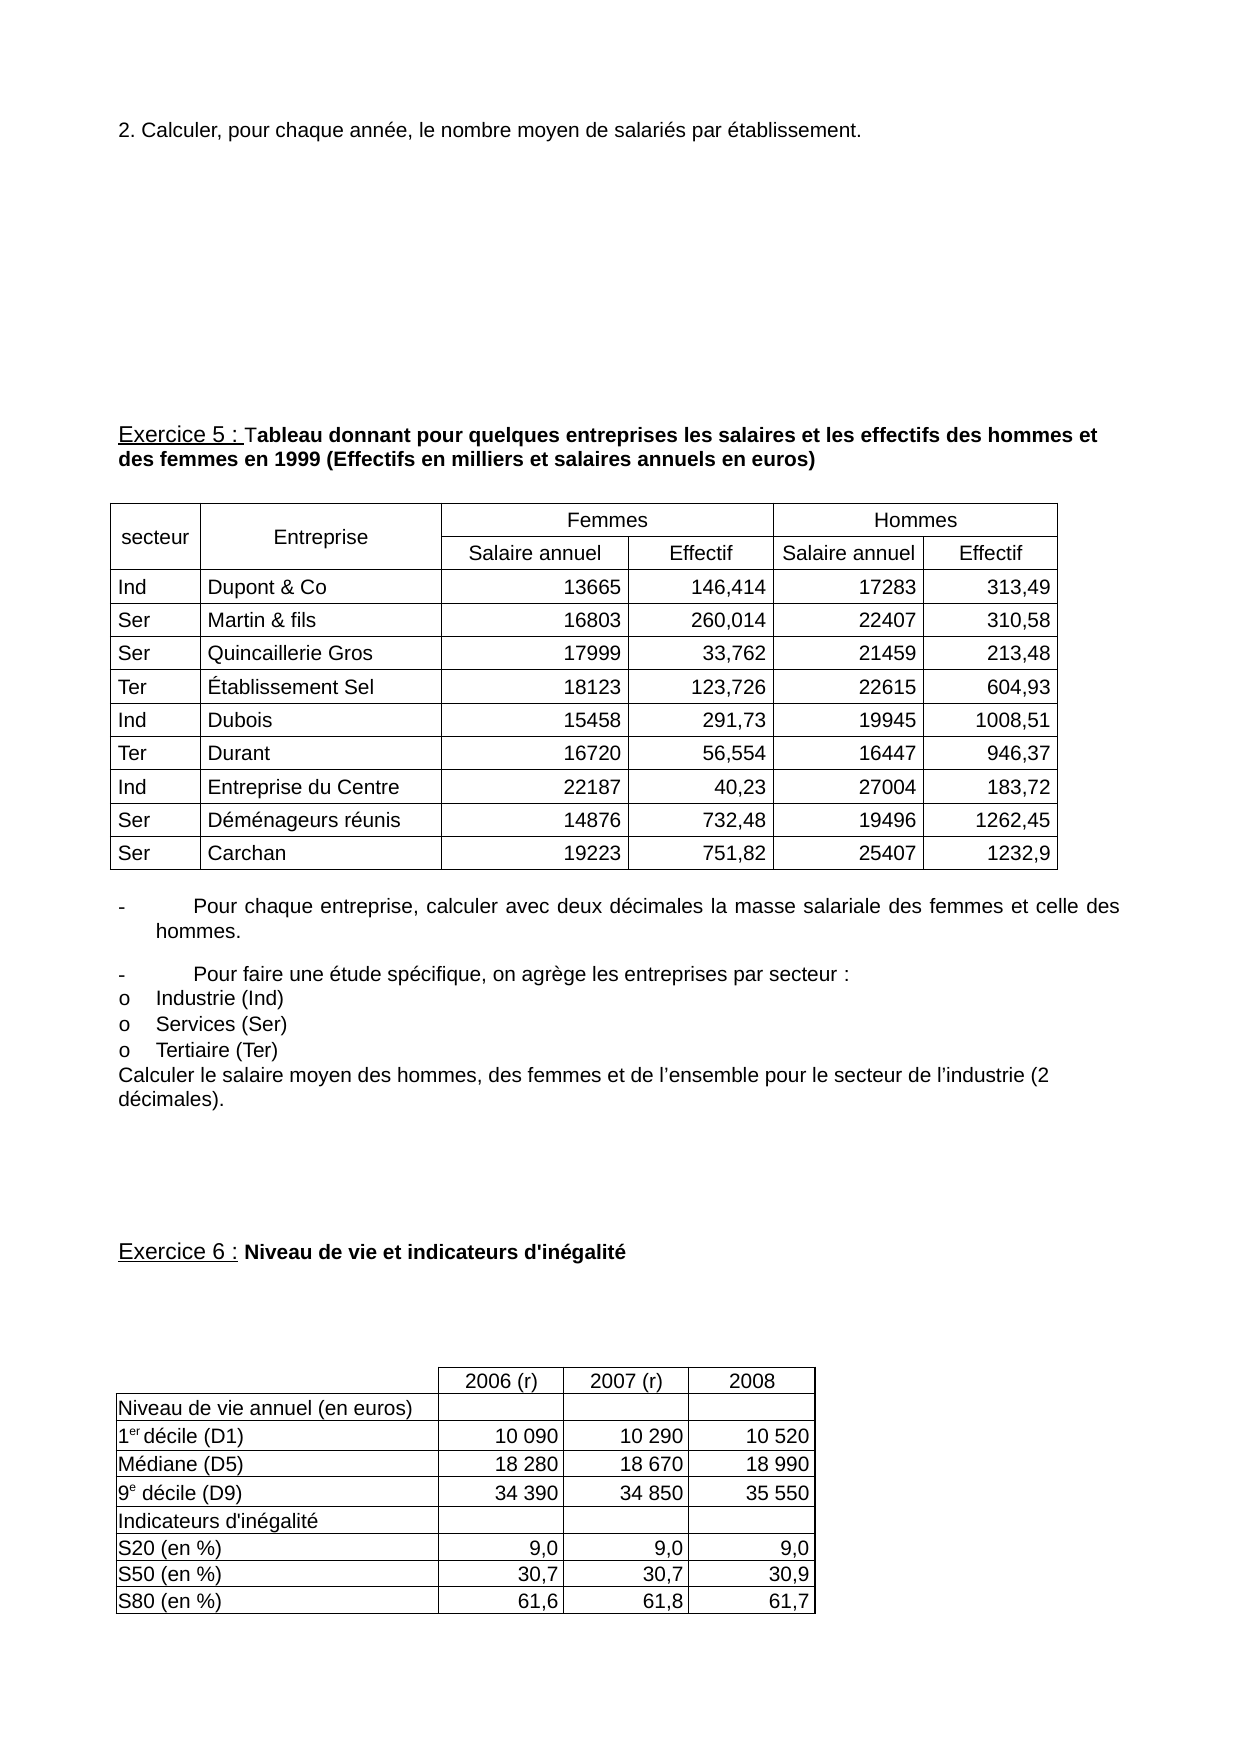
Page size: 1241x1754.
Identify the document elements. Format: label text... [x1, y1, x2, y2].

table_cell 1008,51 [924, 704, 1057, 736]
table_header 2008 [689, 1368, 814, 1393]
list Tertiaire (Ter) [118, 1037, 1122, 1063]
table_cell Durant [201, 737, 441, 769]
table_cell Dubois [201, 704, 441, 736]
text Calculer le salaire moyen des hommes, des femmes et de l’ensemble pour le secteur de l’industrie (2 décimales). [118, 1063, 1122, 1111]
table_cell [689, 1394, 814, 1420]
table_cell 123,726 [629, 670, 773, 703]
table_cell 18 280 [439, 1451, 563, 1476]
table_cell 18123 [442, 670, 628, 703]
table_cell 9e décile (D9) [117, 1477, 438, 1506]
list Services (Ser) [118, 1012, 1122, 1037]
table_cell 16803 [442, 604, 628, 636]
table_cell Niveau de vie annuel (en euros) [117, 1394, 438, 1420]
table_cell Indicateurs d'inégalité [117, 1507, 438, 1533]
table_cell 291,73 [629, 704, 773, 736]
table_cell Établissement Sel [201, 670, 441, 703]
table_header 2007 (r) [564, 1368, 688, 1393]
table_cell 213,48 [924, 637, 1057, 669]
table_cell 16720 [442, 737, 628, 769]
table_cell 946,37 [924, 737, 1057, 769]
table_cell S80 (en %) [117, 1587, 438, 1613]
table_cell 40,23 [629, 770, 773, 803]
table_cell Effectif [924, 537, 1057, 569]
table_cell 15458 [442, 704, 628, 736]
table_cell 21459 [774, 637, 923, 669]
table_cell 310,58 [924, 604, 1057, 636]
table_cell 183,72 [924, 770, 1057, 803]
table_cell 17283 [774, 570, 923, 603]
table_cell 22407 [774, 604, 923, 636]
table_cell Salaire annuel [774, 537, 923, 569]
table_header [116, 1367, 438, 1393]
table_cell 61,6 [439, 1587, 563, 1613]
table_cell 14876 [442, 804, 628, 836]
table_cell [439, 1394, 563, 1420]
table_cell 19945 [774, 704, 923, 736]
table_cell Quincaillerie Gros [201, 637, 441, 669]
table_cell Entreprise du Centre [201, 770, 441, 803]
table_cell Ind [111, 770, 200, 803]
table_cell 19496 [774, 804, 923, 836]
table_cell Ind [111, 570, 200, 603]
table_cell 61,7 [689, 1587, 814, 1613]
table_cell Carchan [201, 837, 441, 869]
table_cell 22187 [442, 770, 628, 803]
table_cell Médiane (D5) [117, 1451, 438, 1476]
table_cell Ser [111, 637, 200, 669]
table_cell 10 290 [564, 1421, 688, 1449]
table_cell 260,014 [629, 604, 773, 636]
subtitle Exercice 6 : Niveau de vie et indicateurs d'inégalité [118, 1238, 1122, 1265]
table_cell 1232,9 [924, 837, 1057, 869]
table_cell 33,762 [629, 637, 773, 669]
table_cell 30,7 [439, 1561, 563, 1586]
list Pour faire une étude spécifique, on agrège les entreprises par secteur : [118, 962, 1122, 986]
table_cell Martin & fils [201, 604, 441, 636]
table_header Entreprise [201, 504, 441, 569]
table_cell 10 520 [689, 1421, 814, 1449]
table_header Femmes [442, 504, 773, 536]
table_cell 18 990 [689, 1451, 814, 1476]
table_cell 13665 [442, 570, 628, 603]
table_cell 732,48 [629, 804, 773, 836]
table_cell [689, 1507, 814, 1533]
table_cell Ser [111, 837, 200, 869]
table_cell [439, 1507, 563, 1533]
table_cell Ser [111, 804, 200, 836]
table_cell Ind [111, 704, 200, 736]
table_cell 1er décile (D1) [117, 1421, 438, 1449]
list Industrie (Ind) [118, 986, 1122, 1012]
table_cell 30,7 [564, 1561, 688, 1586]
table_cell 61,8 [564, 1587, 688, 1613]
table_header secteur [111, 504, 200, 569]
table_cell 35 550 [689, 1477, 814, 1506]
table_cell 9,0 [689, 1534, 814, 1559]
table_cell 19223 [442, 837, 628, 869]
table_cell 9,0 [439, 1534, 563, 1559]
table_cell 146,414 [629, 570, 773, 603]
table_cell [564, 1507, 688, 1533]
table_cell Salaire annuel [442, 537, 628, 569]
table_cell [564, 1394, 688, 1420]
table_cell 56,554 [629, 737, 773, 769]
table_cell 9,0 [564, 1534, 688, 1559]
table_header 2006 (r) [439, 1368, 563, 1393]
table_cell 313,49 [924, 570, 1057, 603]
table_cell 17999 [442, 637, 628, 669]
table_cell 30,9 [689, 1561, 814, 1586]
table_cell 34 390 [439, 1477, 563, 1506]
table_cell Ser [111, 604, 200, 636]
table_cell 16447 [774, 737, 923, 769]
table_cell 18 670 [564, 1451, 688, 1476]
table_cell 25407 [774, 837, 923, 869]
table_cell Effectif [629, 537, 773, 569]
table_cell Déménageurs réunis [201, 804, 441, 836]
table_cell 604,93 [924, 670, 1057, 703]
table_cell S20 (en %) [117, 1534, 438, 1559]
list Pour chaque entreprise, calculer avec deux décimales la masse salariale des femmes et celle des hommes. [118, 894, 1122, 942]
table_cell S50 (en %) [117, 1561, 438, 1586]
table_header Hommes [774, 504, 1057, 536]
table_cell 1262,45 [924, 804, 1057, 836]
table_cell 34 850 [564, 1477, 688, 1506]
table_cell Dupont & Co [201, 570, 441, 603]
table_cell Ter [111, 670, 200, 703]
table_cell 27004 [774, 770, 923, 803]
table_cell Ter [111, 737, 200, 769]
table_cell 751,82 [629, 837, 773, 869]
table_cell 10 090 [439, 1421, 563, 1449]
subtitle Exercice 5 : Tableau donnant pour quelques entreprises les salaires et les effectifs des hommes et des femmes en 1999 (Effectifs en milliers et salaires annuels en euros) [118, 421, 1122, 471]
table_cell 22615 [774, 670, 923, 703]
subtitle 2. Calculer, pour chaque année, le nombre moyen de salariés par établissement. [118, 118, 1122, 142]
